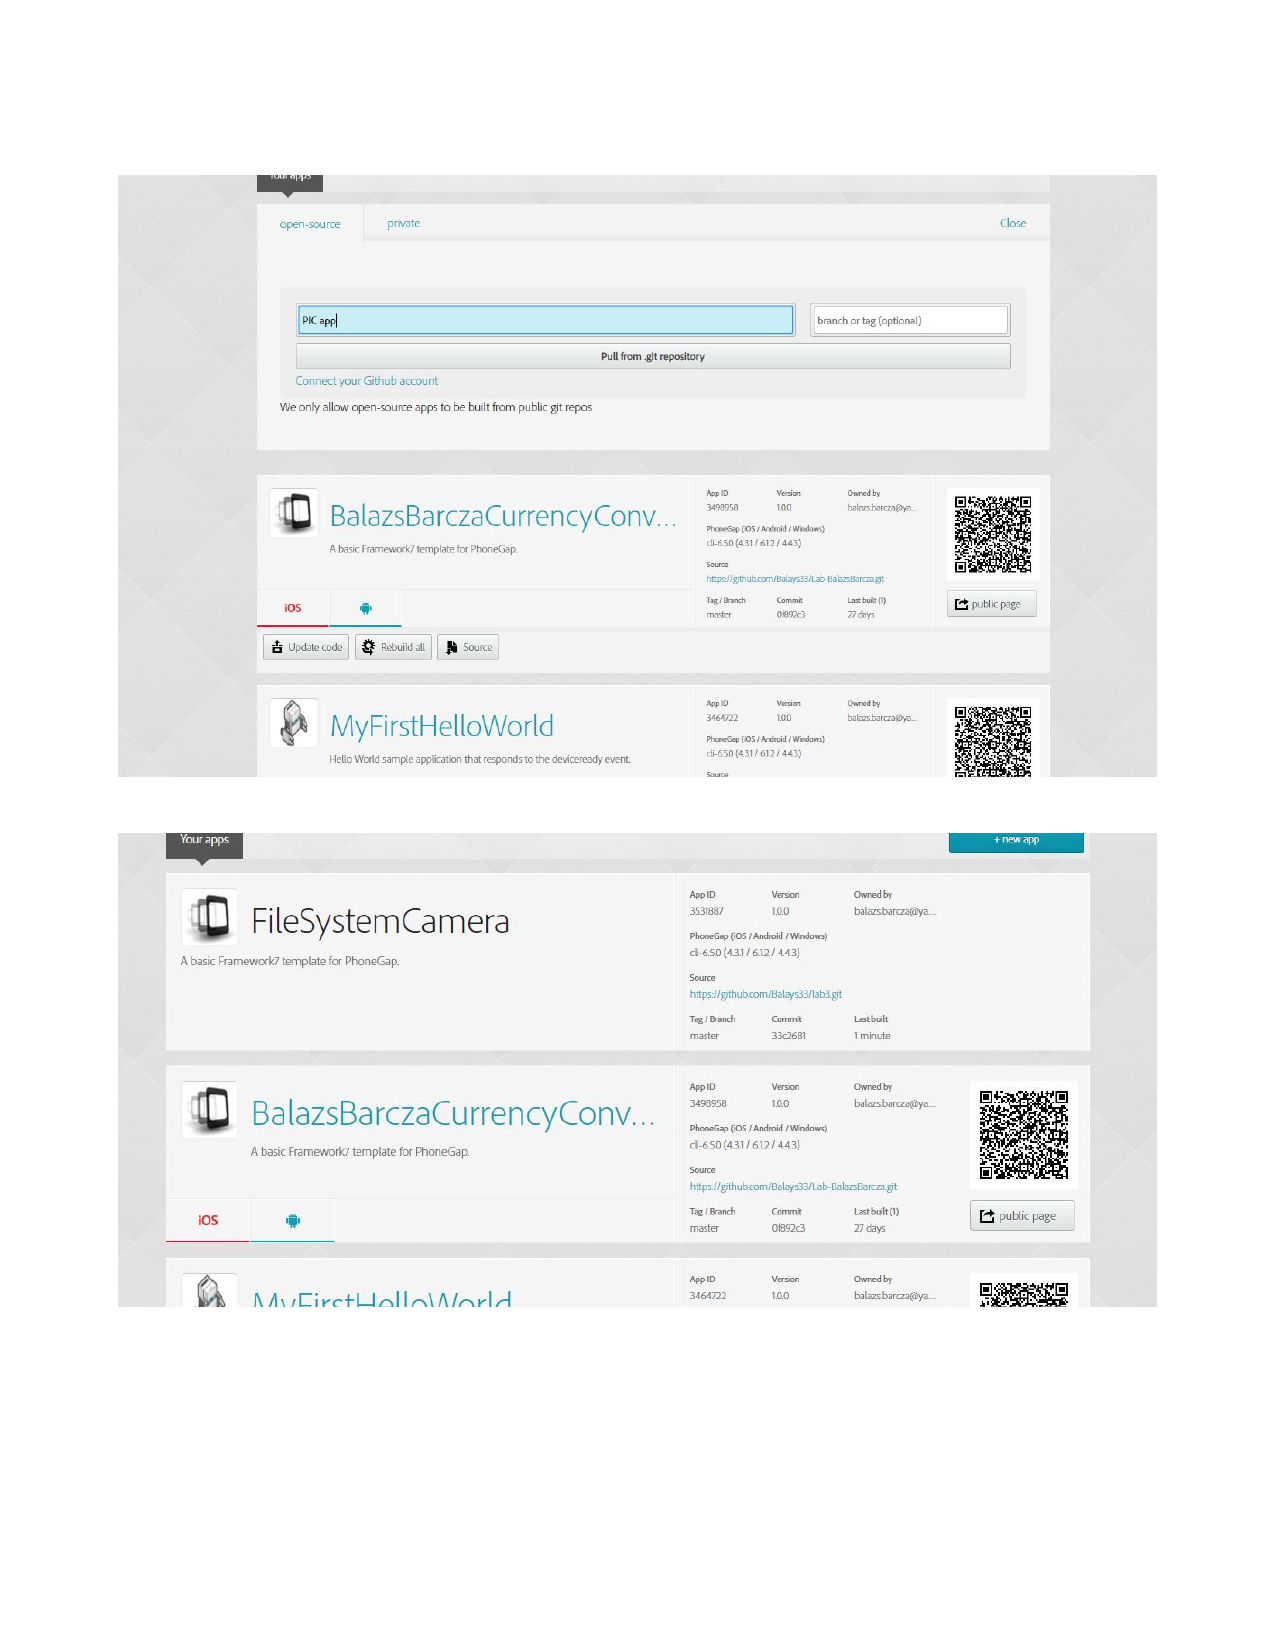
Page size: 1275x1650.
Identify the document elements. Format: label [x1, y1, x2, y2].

picture [118, 175, 1157, 777]
picture [118, 833, 1157, 1307]
